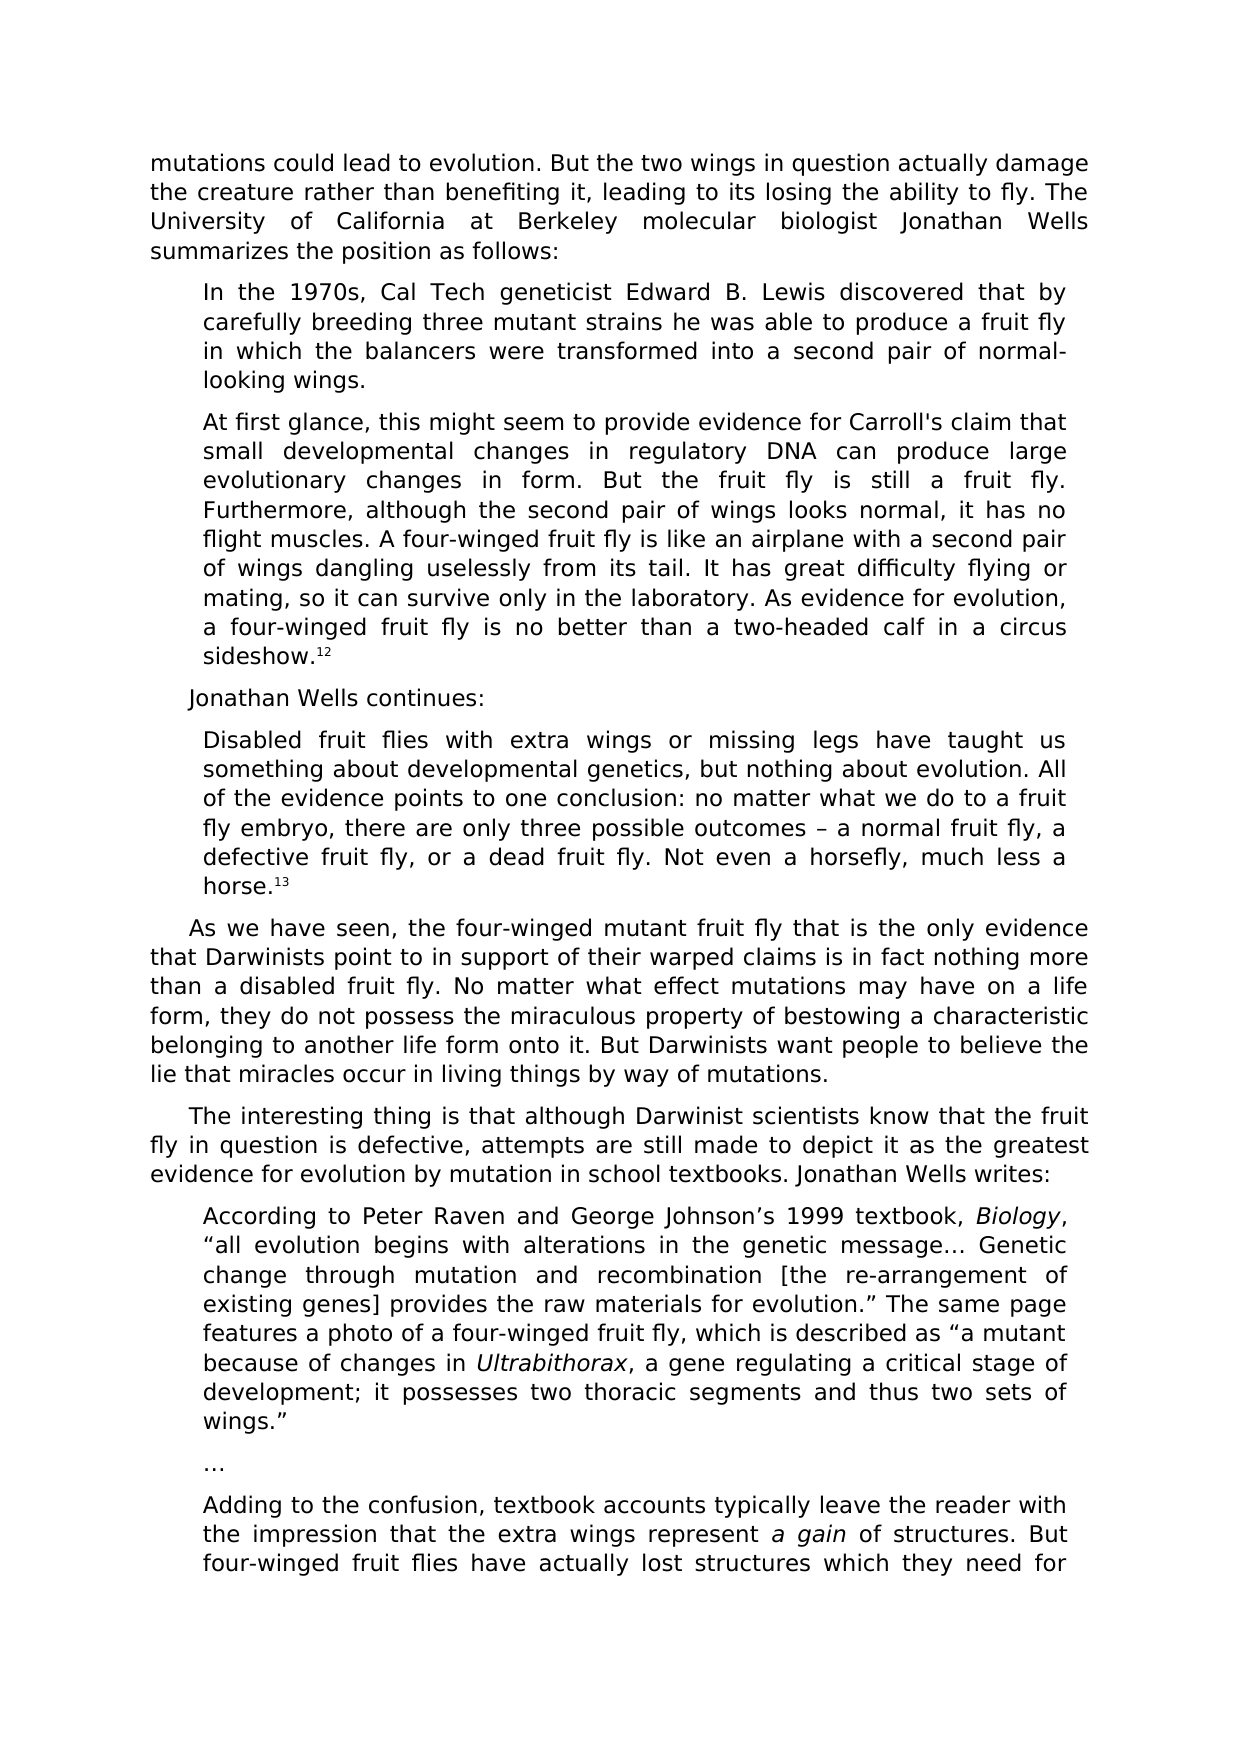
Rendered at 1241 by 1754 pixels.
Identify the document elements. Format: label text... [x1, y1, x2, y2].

text As we have seen, the four-winged mutant fruit fly that is the only evidence that Darwinists point to in support of their warped claims is in fact nothing more than a disabled fruit fly. No matter what effect mutations may have on a life form, they do not possess the miraculous property of bestowing a characteristic belonging to another life form onto it. But Darwinists want people to believe the lie that miracles occur in living things by way of mutations. [150, 915, 1090, 1088]
text At first glance, this might seem to provide evidence for Carroll's claim that small developmental changes in regulatory DNA can produce large evolutionary changes in form. But the fruit fly is still a fruit fly. Furthermore, although the second pair of wings looks normal, it has no flight muscles. A four-winged fruit fly is like an airplane with a second pair of wings dangling uselessly from its tail. It has great difficulty flying or mating, so it can survive only in the laboratory. As evidence for evolution, a four-winged fruit fly is no better than a two-headed calf in a circus sideshow.12 [203, 409, 1068, 670]
text Jonathan Wells continues: [150, 685, 1090, 712]
text Adding to the confusion, textbook accounts typically leave the reader with the impression that the extra wings represent a gain of structures. But four-winged fruit flies have actually lost structures which they need for [203, 1492, 1068, 1577]
text According to Peter Raven and George Johnson’s 1999 textbook, Biology, “all evolution begins with alterations in the genetic message… Genetic change through mutation and recombination [the re-arrangement of existing genes] provides the raw materials for evolution.” The same page features a photo of a four-winged fruit fly, which is described as “a mutant because of changes in Ultrabithorax, a gene regulating a critical stage of development; it possesses two thoracic segments and thus two sets of wings.” [203, 1203, 1068, 1435]
text In the 1970s, Cal Tech geneticist Edward B. Lewis discovered that by carefully breeding three mutant strains he was able to produce a fruit fly in which the balancers were transformed into a second pair of normal-looking wings. [203, 279, 1068, 394]
text mutations could lead to evolution. But the two wings in question actually damage the creature rather than benefiting it, leading to its losing the ability to fly. The University of California at Berkeley molecular biologist Jonathan Wells summarizes the position as follows: [150, 150, 1090, 264]
text The interesting thing is that although Darwinist scientists know that the fruit fly in question is defective, attempts are still made to depict it as the greatest evidence for evolution by mutation in school textbooks. Jonathan Wells writes: [150, 1103, 1090, 1188]
text Disabled fruit flies with extra wings or missing legs have taught us something about developmental genetics, but nothing about evolution. All of the evidence points to one conclusion: no matter what we do to a fruit fly embryo, there are only three possible outcomes – a normal fruit fly, a defective fruit fly, or a dead fruit fly. Not even a horsefly, much less a horse.13 [203, 727, 1068, 900]
text … [203, 1450, 1068, 1477]
